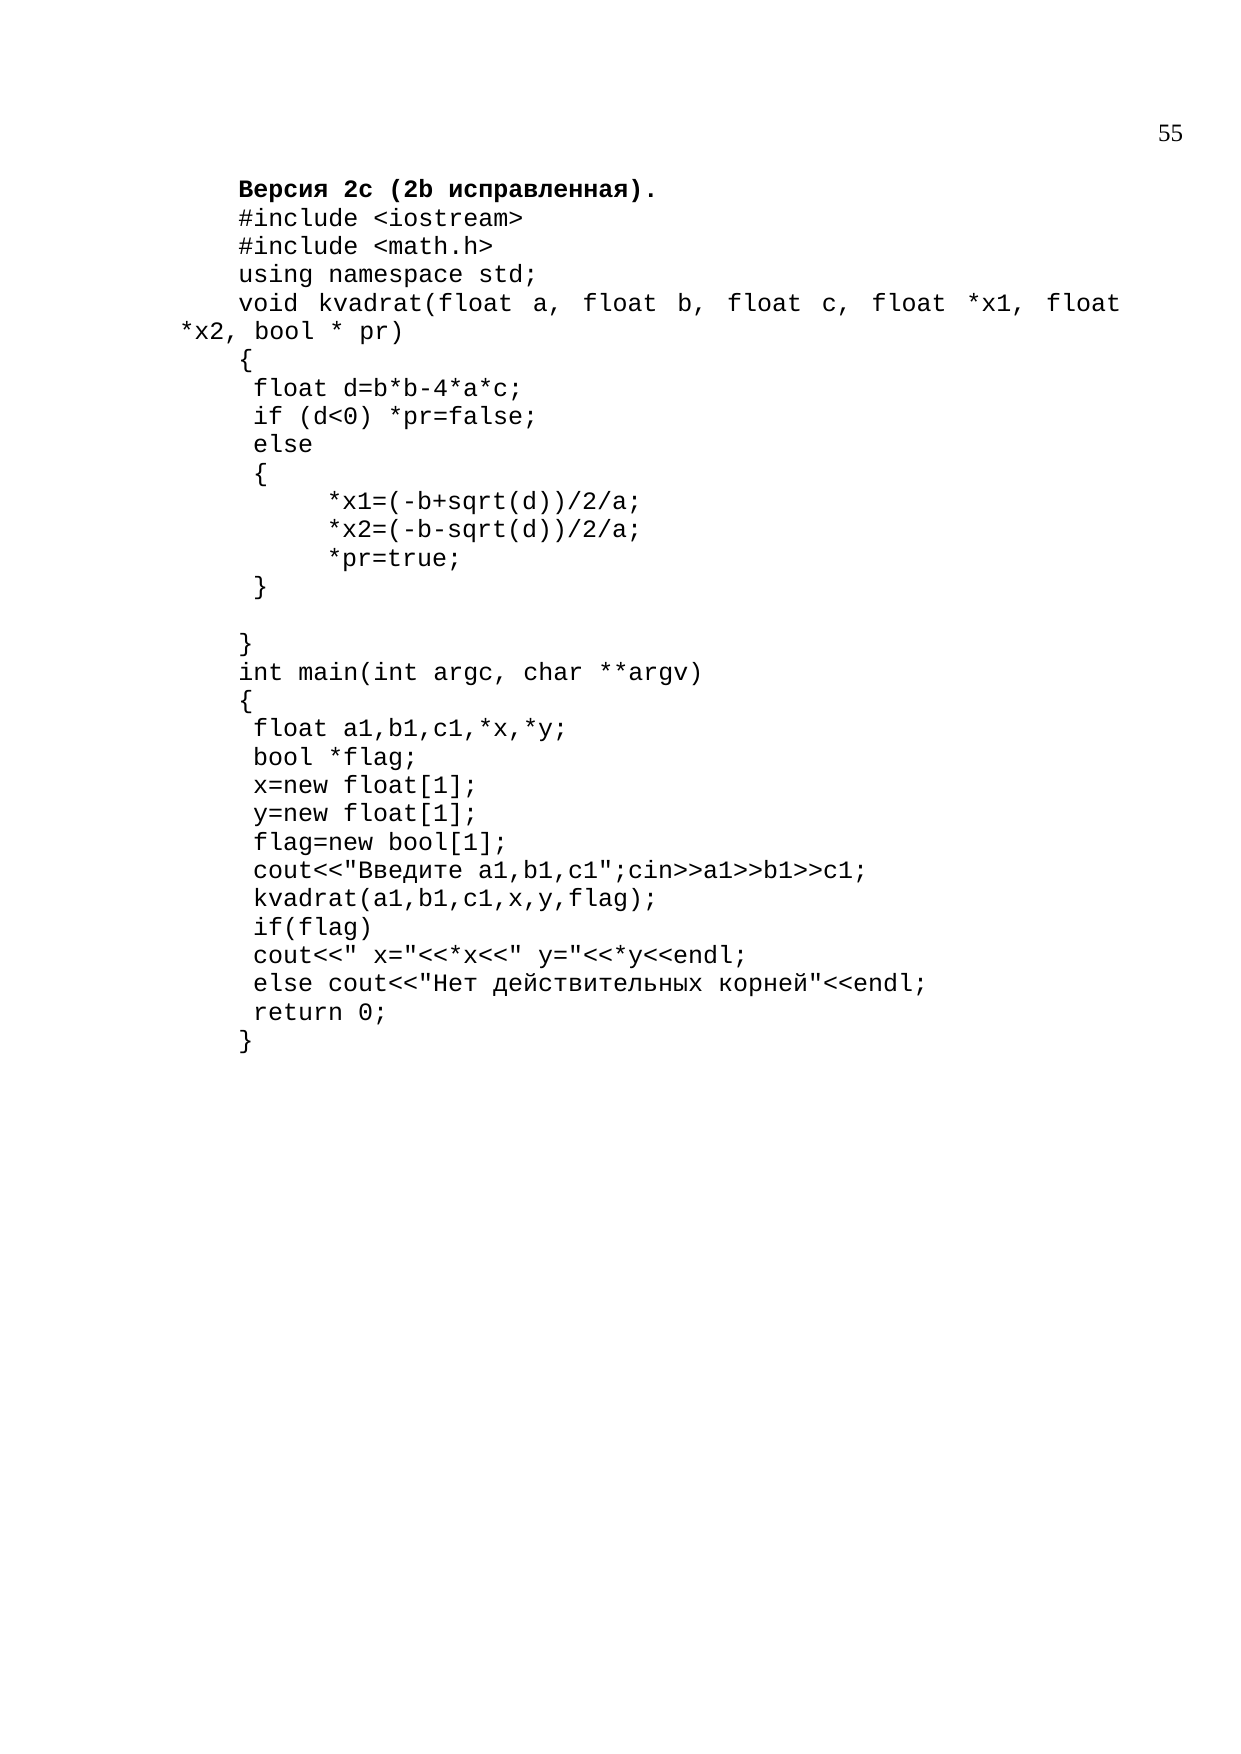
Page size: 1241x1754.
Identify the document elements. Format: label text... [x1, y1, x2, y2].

text else cout<<"Нет действительных корней"<<endl; [179, 971, 1121, 999]
text *x1=(-b+sqrt(d))/2/a; [179, 489, 1121, 517]
text { [179, 460, 1121, 489]
text void kvadrat(float a, float b, float c, float *x1, float *x2, bool * pr) [179, 290, 1121, 347]
text kvadrat(a1,b1,c1,x,y,flag); [179, 886, 1121, 914]
text x=new float[1]; [179, 772, 1121, 801]
text y=new float[1]; [179, 801, 1121, 829]
text using namespace std; [179, 262, 1121, 290]
text flag=new bool[1]; [179, 829, 1121, 857]
text } [179, 1027, 1121, 1056]
text } [179, 631, 1121, 659]
text float d=b*b-4*a*c; [179, 375, 1121, 404]
text int main(int argc, char **argv) [179, 659, 1121, 687]
text Версия 2c (2b исправленная). [179, 177, 1121, 205]
text #include <iostream> [238, 205, 1121, 234]
text } [179, 574, 1121, 602]
text *pr=true; [179, 545, 1121, 574]
text else [179, 432, 1121, 460]
text if (d<0) *pr=false; [179, 404, 1121, 432]
text float a1,b1,c1,*x,*y; [179, 716, 1121, 744]
text if(flag) [179, 914, 1121, 942]
text cout<<"Введите a1,b1,c1";cin>>a1>>b1>>c1; [179, 857, 1121, 886]
text cout<<" x="<<*x<<" y="<<*y<<endl; [179, 942, 1121, 971]
text #include <math.h> [179, 234, 1121, 262]
text { [179, 347, 1121, 375]
text { [179, 687, 1121, 716]
text *x2=(-b-sqrt(d))/2/a; [179, 517, 1121, 545]
text return 0; [179, 999, 1121, 1027]
text bool *flag; [179, 744, 1121, 772]
